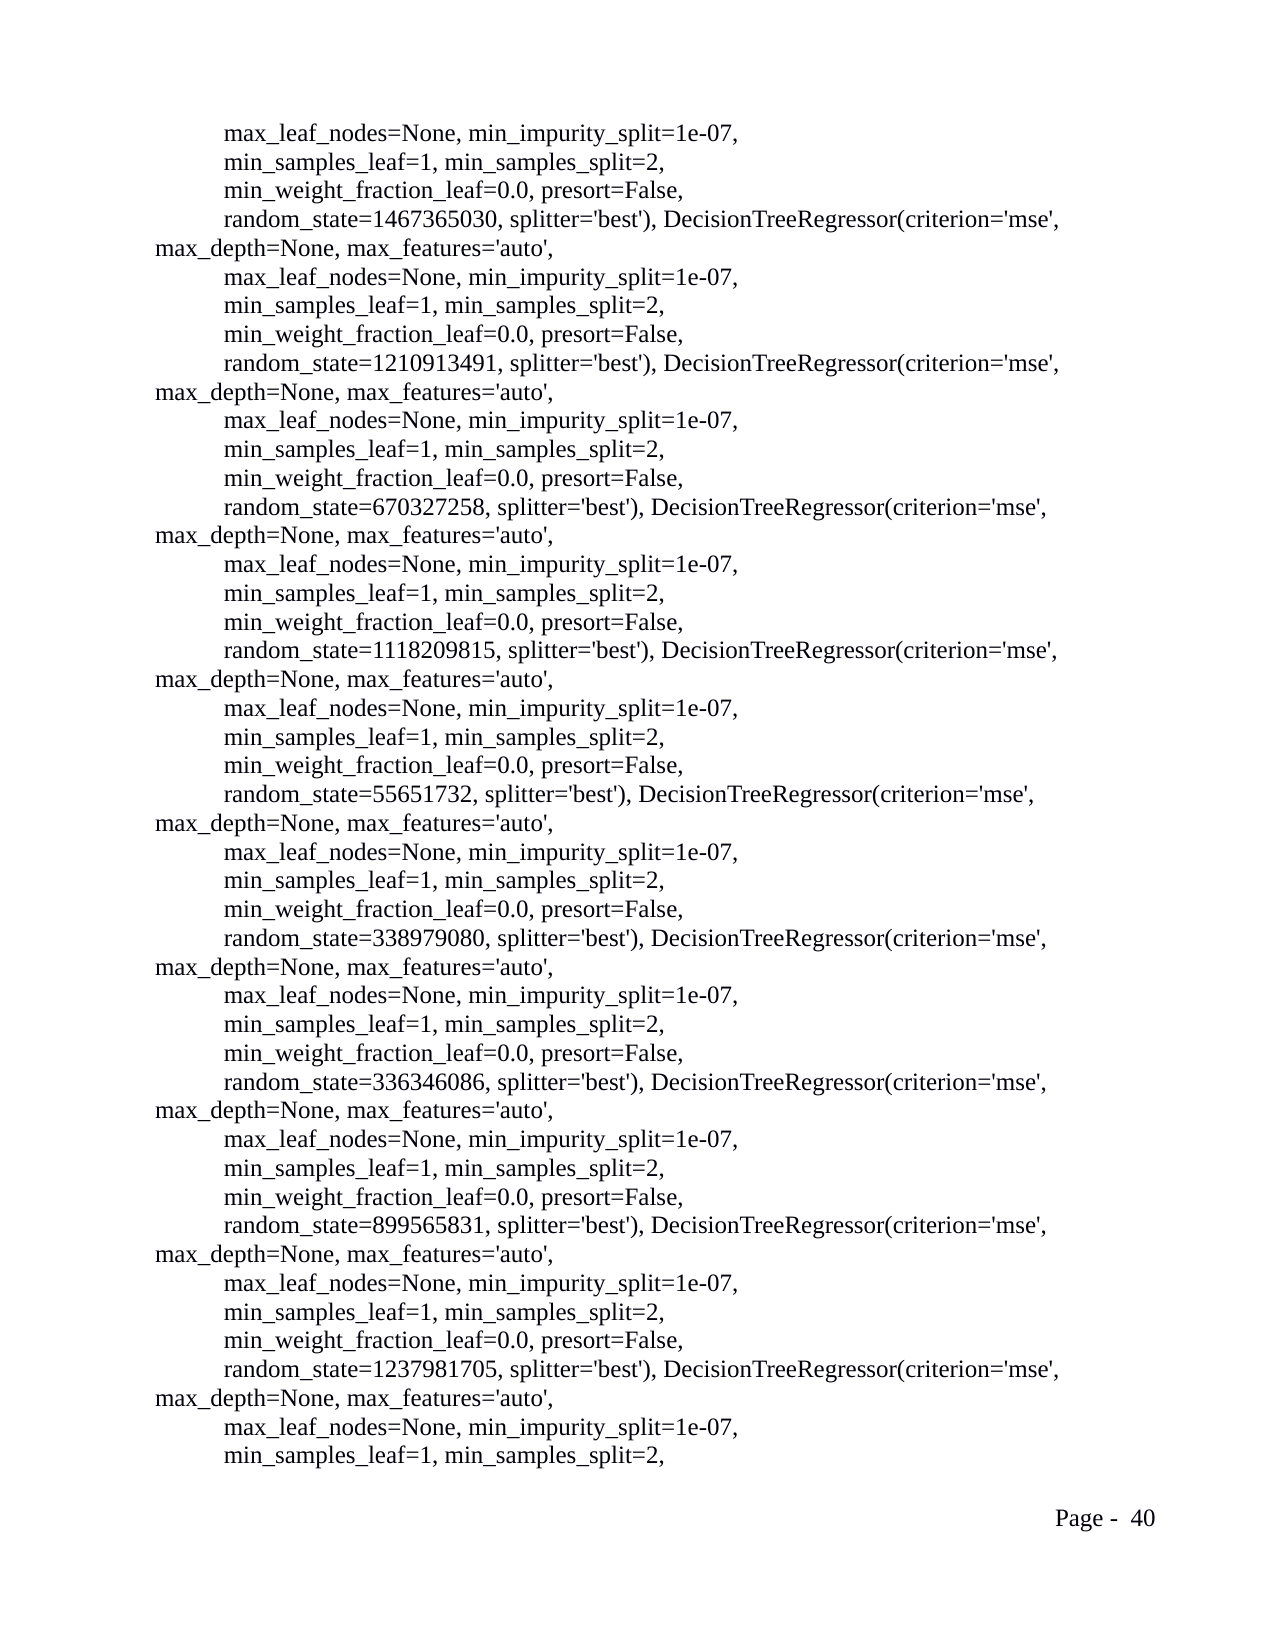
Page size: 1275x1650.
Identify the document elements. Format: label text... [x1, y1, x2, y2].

text min_weight_fraction_leaf=0.0, presort=False, [155, 1038, 1157, 1067]
text min_samples_leaf=1, min_samples_split=2, [155, 434, 1157, 463]
text max_leaf_nodes=None, min_impurity_split=1e-07, [155, 837, 1157, 866]
text max_leaf_nodes=None, min_impurity_split=1e-07, [155, 1268, 1157, 1297]
text min_samples_leaf=1, min_samples_split=2, [155, 866, 1157, 894]
text random_state=1210913491, splitter='best'), DecisionTreeRegressor(criterion='mse', max_depth=None, max_features='auto', [155, 348, 1157, 406]
text random_state=336346086, splitter='best'), DecisionTreeRegressor(criterion='mse', max_depth=None, max_features='auto', [155, 1067, 1157, 1124]
text min_samples_leaf=1, min_samples_split=2, [155, 1009, 1157, 1038]
text max_leaf_nodes=None, min_impurity_split=1e-07, [155, 406, 1157, 434]
text min_samples_leaf=1, min_samples_split=2, [155, 291, 1157, 319]
text random_state=899565831, splitter='best'), DecisionTreeRegressor(criterion='mse', max_depth=None, max_features='auto', [155, 1211, 1157, 1268]
text max_leaf_nodes=None, min_impurity_split=1e-07, [155, 549, 1157, 578]
text min_samples_leaf=1, min_samples_split=2, [155, 1297, 1157, 1326]
text max_leaf_nodes=None, min_impurity_split=1e-07, [155, 1124, 1157, 1153]
text min_weight_fraction_leaf=0.0, presort=False, [155, 463, 1157, 492]
text max_leaf_nodes=None, min_impurity_split=1e-07, [155, 693, 1157, 722]
text max_leaf_nodes=None, min_impurity_split=1e-07, [155, 981, 1157, 1009]
text min_samples_leaf=1, min_samples_split=2, [155, 147, 1157, 176]
text max_leaf_nodes=None, min_impurity_split=1e-07, [155, 262, 1157, 291]
text min_weight_fraction_leaf=0.0, presort=False, [155, 176, 1157, 204]
text min_weight_fraction_leaf=0.0, presort=False, [155, 751, 1157, 779]
text random_state=1118209815, splitter='best'), DecisionTreeRegressor(criterion='mse', max_depth=None, max_features='auto', [155, 636, 1157, 693]
text random_state=1467365030, splitter='best'), DecisionTreeRegressor(criterion='mse', max_depth=None, max_features='auto', [155, 204, 1157, 262]
text max_leaf_nodes=None, min_impurity_split=1e-07, [155, 1412, 1157, 1441]
text min_samples_leaf=1, min_samples_split=2, [155, 1153, 1157, 1182]
text min_weight_fraction_leaf=0.0, presort=False, [155, 319, 1157, 348]
text min_samples_leaf=1, min_samples_split=2, [155, 1441, 1157, 1469]
text min_weight_fraction_leaf=0.0, presort=False, [155, 1326, 1157, 1354]
text min_samples_leaf=1, min_samples_split=2, [155, 578, 1157, 607]
text random_state=55651732, splitter='best'), DecisionTreeRegressor(criterion='mse', max_depth=None, max_features='auto', [155, 779, 1157, 837]
text random_state=338979080, splitter='best'), DecisionTreeRegressor(criterion='mse', max_depth=None, max_features='auto', [155, 923, 1157, 981]
text random_state=670327258, splitter='best'), DecisionTreeRegressor(criterion='mse', max_depth=None, max_features='auto', [155, 492, 1157, 549]
text min_weight_fraction_leaf=0.0, presort=False, [155, 607, 1157, 636]
text min_weight_fraction_leaf=0.0, presort=False, [155, 1182, 1157, 1211]
text random_state=1237981705, splitter='best'), DecisionTreeRegressor(criterion='mse', max_depth=None, max_features='auto', [155, 1354, 1157, 1412]
text min_weight_fraction_leaf=0.0, presort=False, [155, 894, 1157, 923]
text min_samples_leaf=1, min_samples_split=2, [155, 722, 1157, 751]
text max_leaf_nodes=None, min_impurity_split=1e-07, [155, 118, 1157, 147]
